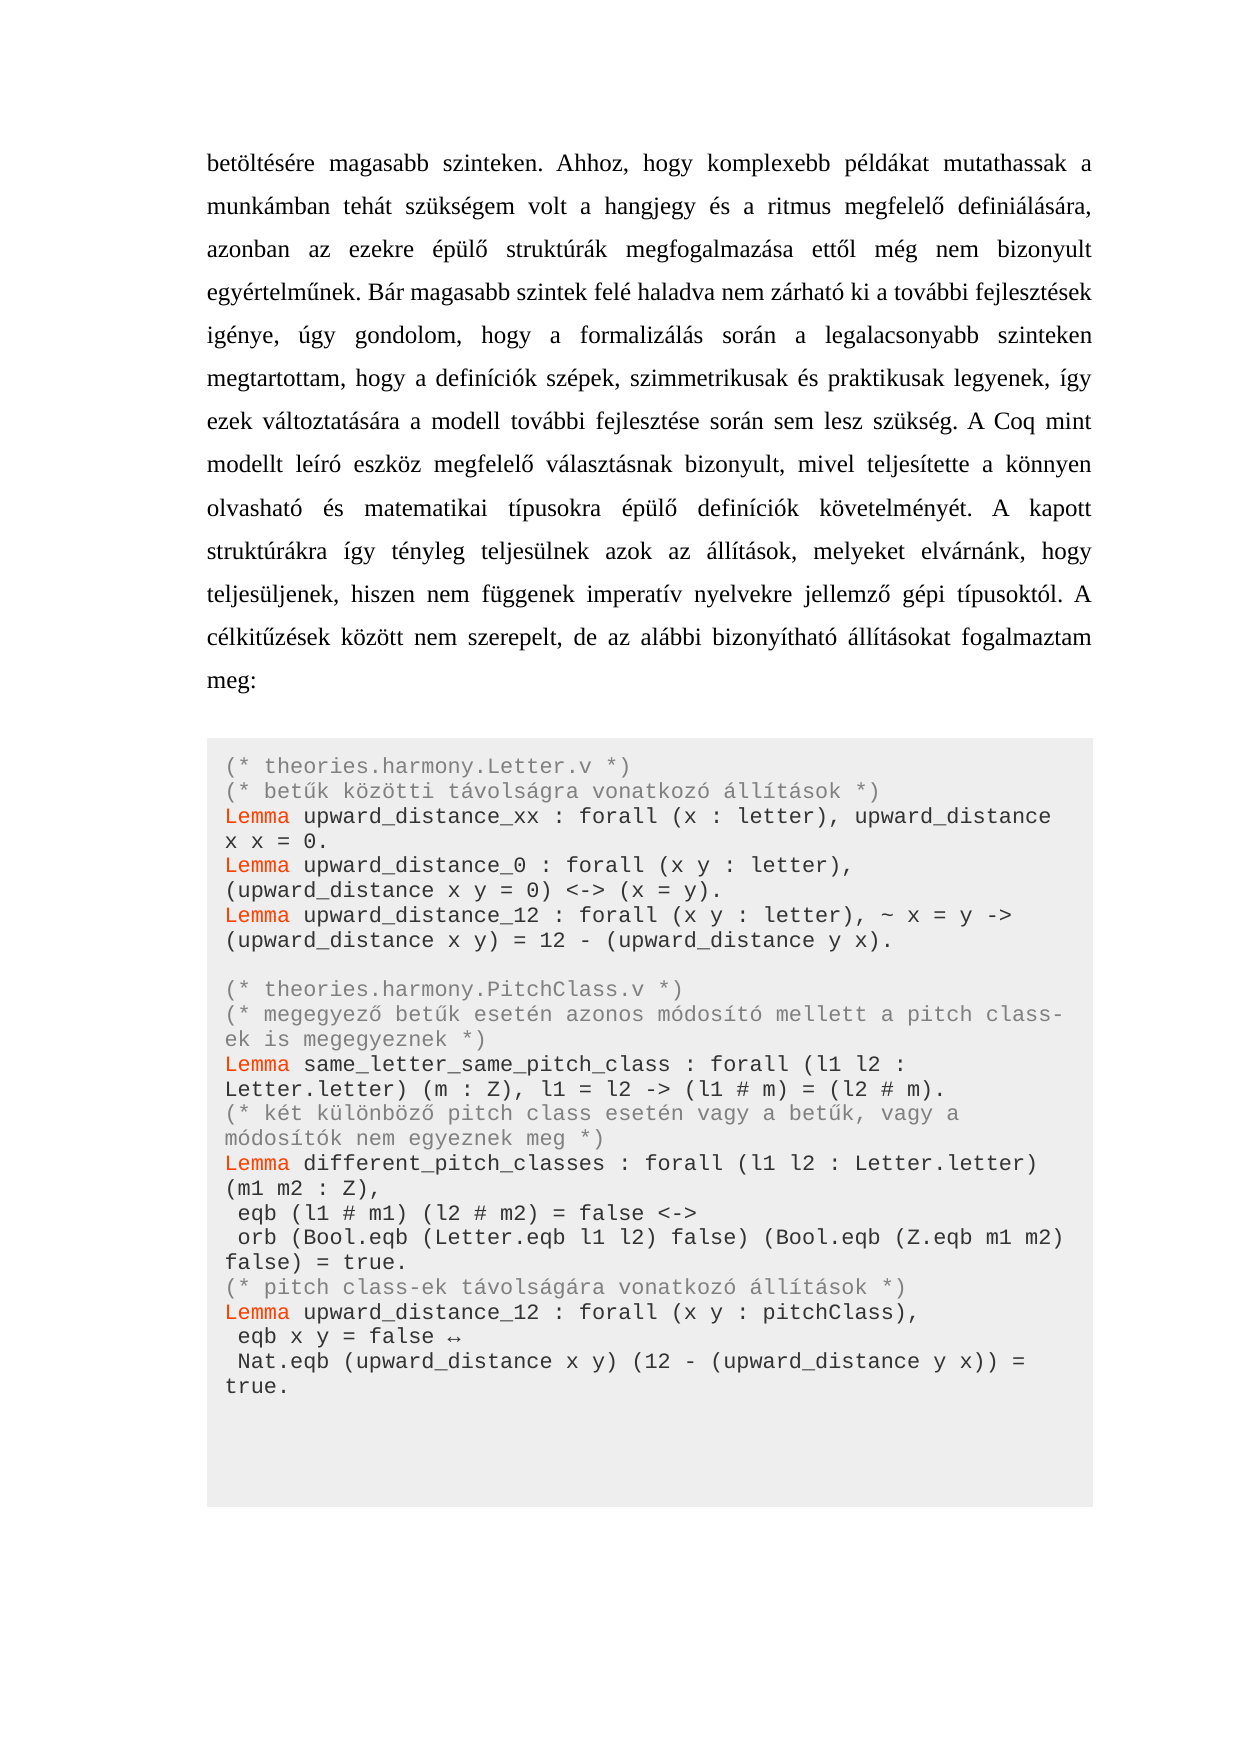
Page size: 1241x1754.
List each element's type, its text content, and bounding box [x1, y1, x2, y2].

text betöltésére magasabb szinteken. Ahhoz, hogy komplexebb példákat mutathassak a munkámban tehát szükségem volt a hangjegy és a ritmus megfelelő definiálására, azonban az ezekre épülő struktúrák megfogalmazása ettől még nem bizonyult egyértelműnek. Bár magasabb szintek felé haladva nem zárható ki a további fejlesztések igénye, úgy gondolom, hogy a formalizálás során a legalacsonyabb szinteken megtartottam, hogy a definíciók szépek, szimmetrikusak és praktikusak legyenek, így ezek változtatására a modell további fejlesztése során sem lesz szükség. A Coq mint modellt leíró eszköz megfelelő választásnak bizonyult, mivel teljesítette a könnyen olvasható és matematikai típusokra épülő definíciók követelményét. A kapott struktúrákra így tényleg teljesülnek azok az állítások, melyeket elvárnánk, hogy teljesüljenek, hiszen nem függenek imperatív nyelvekre jellemző gépi típusoktól. A célkitűzések között nem szerepelt, de az alábbi bizonyítható állításokat fogalmaztam meg: [207, 148, 1093, 694]
text (* theories.harmony.Letter.v *) (* betűk közötti távolságra vonatkozó állítások *) Lemma upward_distance_xx : forall (x : letter), upward_distance x x = 0. Lemma upward_distance_0 : forall (x y : letter), (upward_distance x y = 0) <-> (x = y). Lemma upward_distance_12 : forall (x y : letter), ~ x = y -> (upward_distance x y) = 12 - (upward_distance y x). (* theories.harmony.PitchClass.v *) (* megegyező betűk esetén azonos módosító mellett a pitch class-ek is megegyeznek *) Lemma same_letter_same_pitch_class : forall (l1 l2 : Letter.letter) (m : Z), l1 = l2 -> (l1 # m) = (l2 # m). (* két különböző pitch class esetén vagy a betűk, vagy a módosítók nem egyeznek meg *) Lemma different_pitch_classes : forall (l1 l2 : Letter.letter) (m1 m2 : Z), eqb (l1 # m1) (l2 # m2) = false <-> orb (Bool.eqb (Letter.eqb l1 l2) false) (Bool.eqb (Z.eqb m1 m2) false) = true. (* pitch class-ek távolságára vonatkozó állítások *) Lemma upward_distance_12 : forall (x y : pitchClass), eqb x y = false ↔ Nat.eqb (upward_distance x y) (12 - (upward_distance y x)) = true. [207, 738, 1093, 1400]
